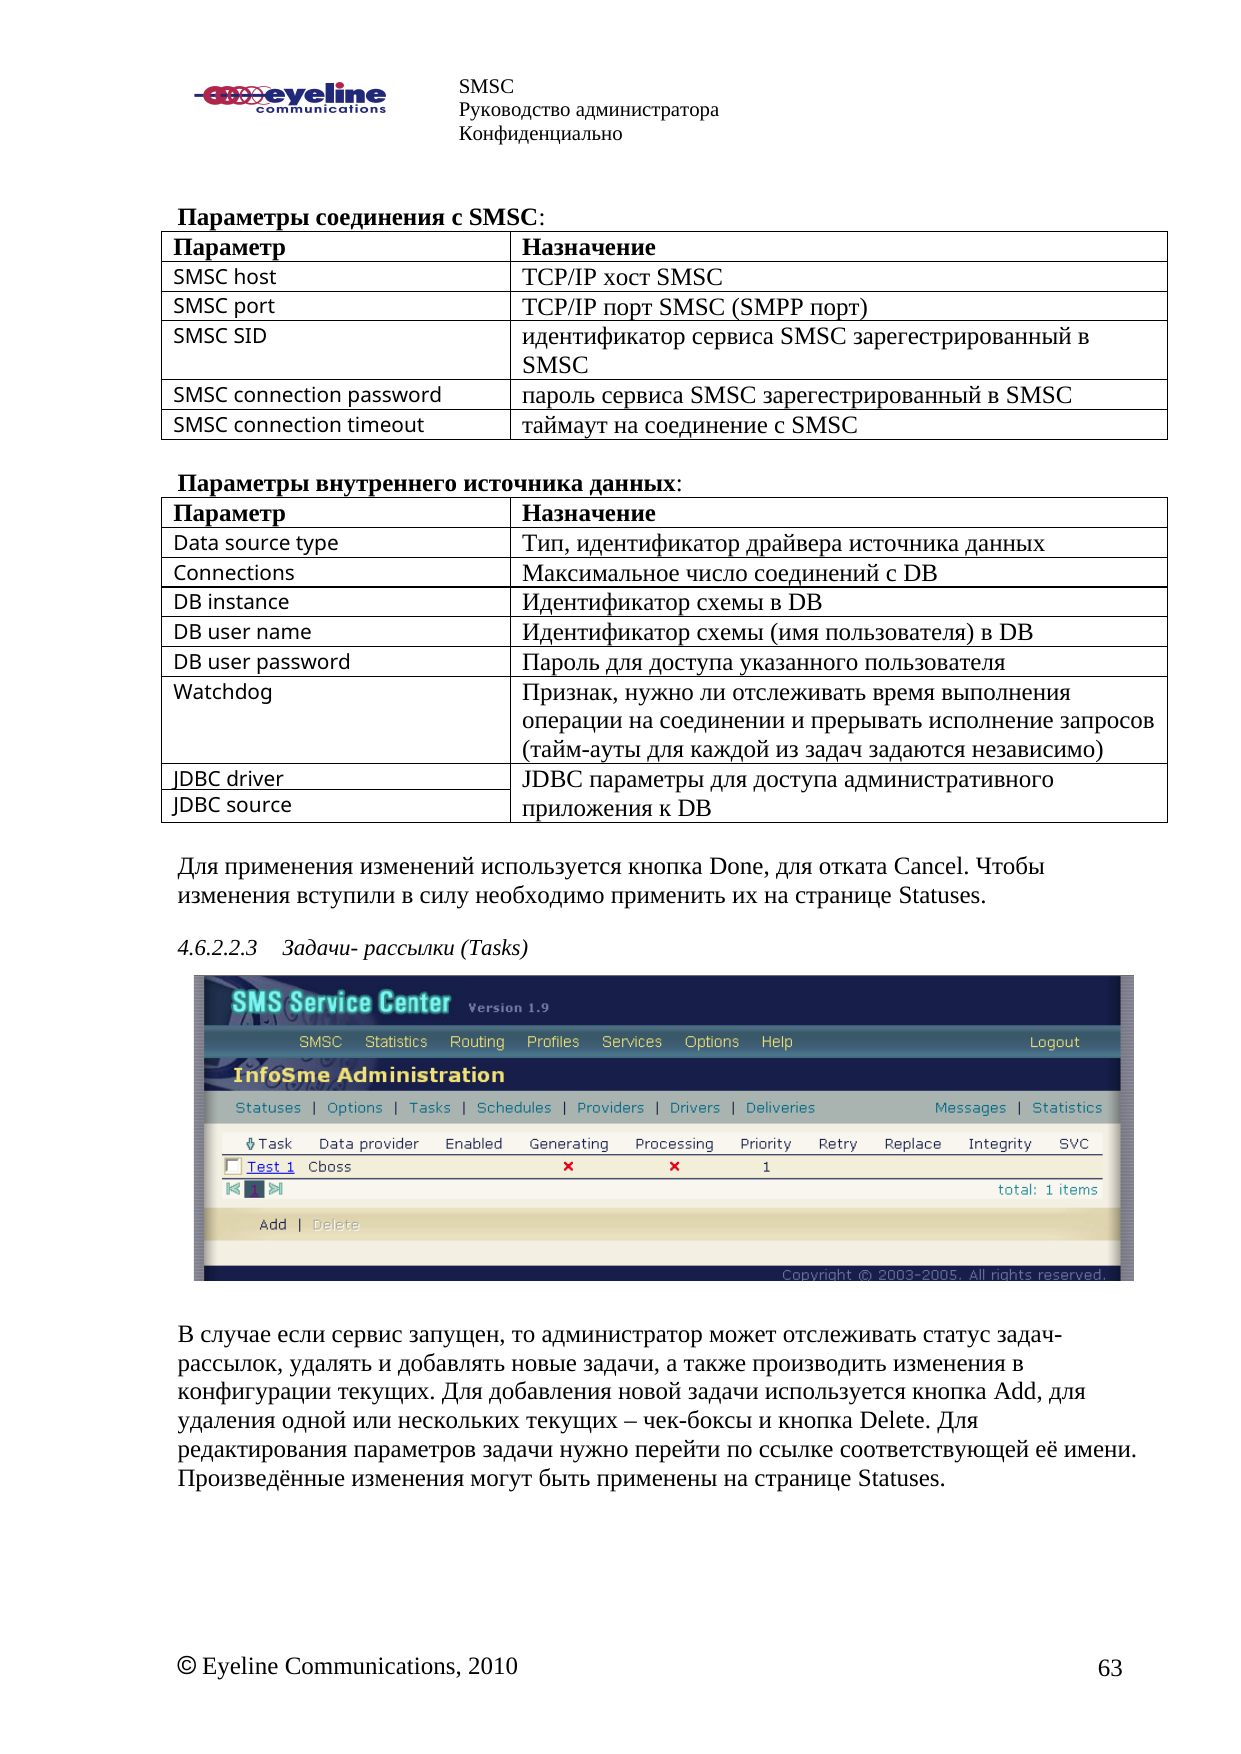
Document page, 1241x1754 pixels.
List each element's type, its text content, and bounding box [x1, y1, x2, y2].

table_cell SMSC connection timeout [162, 410, 510, 438]
table_header Назначение [511, 232, 1167, 261]
picture [194, 82, 386, 113]
table_cell пароль сервиса SMSC зарегестрированный в SMSC [511, 380, 1167, 409]
table_cell Тип, идентификатор драйвера источника данных [511, 528, 1167, 557]
table_cell TCP/IP порт SMSC (SMPP порт) [511, 292, 1167, 320]
text Для применения изменений используется кнопка Done, для отката Cancel. Чтобы изменения вступили в силу необходимо применить их на странице Statuses. [177, 851, 1152, 909]
table_cell JDBC параметры для доступа административного приложения к DB [511, 764, 1167, 822]
table_cell DB user name [162, 617, 510, 646]
table_header JDBC driver [162, 764, 510, 789]
table_cell Сonnections [162, 558, 510, 586]
text Параметры соединения с SMSC: [177, 202, 1152, 231]
subtitle Задачи- рассылки (Tasks) [177, 934, 1152, 960]
table_cell Data source type [162, 528, 510, 557]
table_cell SMSC port [162, 292, 510, 320]
table_cell Идентификатор схемы (имя пользователя) в DB [511, 617, 1167, 646]
table_cell SMSC connection password [162, 380, 510, 409]
table_cell Watchdog [162, 677, 510, 763]
table_cell идентификатор сервиса SMSC зарегестрированный в SMSC [511, 321, 1167, 379]
table_cell SMSC SID [162, 321, 510, 379]
text Параметры внутреннего источника данных: [177, 468, 1152, 497]
table_cell Признак, нужно ли отслеживать время выполнения операции на соединении и прерывать исполнение запросов (тайм-ауты для каждой из задач задаются независимо) [511, 677, 1167, 763]
picture [193, 975, 1134, 1281]
table_cell таймаут на соединение с SMSC [511, 410, 1167, 438]
text В случае если сервис запущен, то администратор может отслеживать статус задач-рассылок, удалять и добавлять новые задачи, а также производить изменения в конфигурации текущих. Для добавления новой задачи используется кнопка Add, для удаления одной или нескольких текущих – чек-боксы и кнопка Delete. Для редактирования параметров задачи нужно перейти по ссылке соответствующей её имени. Произведённые изменения могут быть применены на странице Statuses. [177, 1319, 1152, 1491]
table_cell SMSC host [162, 262, 510, 291]
table_cell Пароль для доступа указанного пользователя [511, 647, 1167, 676]
table_header Параметр [162, 498, 510, 527]
table_cell DB user password [162, 647, 510, 676]
table_cell JDBC source [162, 790, 510, 822]
table_cell Максимальное число соединений с DB [511, 558, 1167, 586]
table_cell TCP/IP хост SMSC [511, 262, 1167, 291]
table_cell DB instance [162, 588, 510, 616]
table_header Назначение [511, 498, 1167, 527]
table_cell Идентификатор схемы в DB [511, 588, 1167, 616]
table_header Параметр [162, 232, 510, 261]
